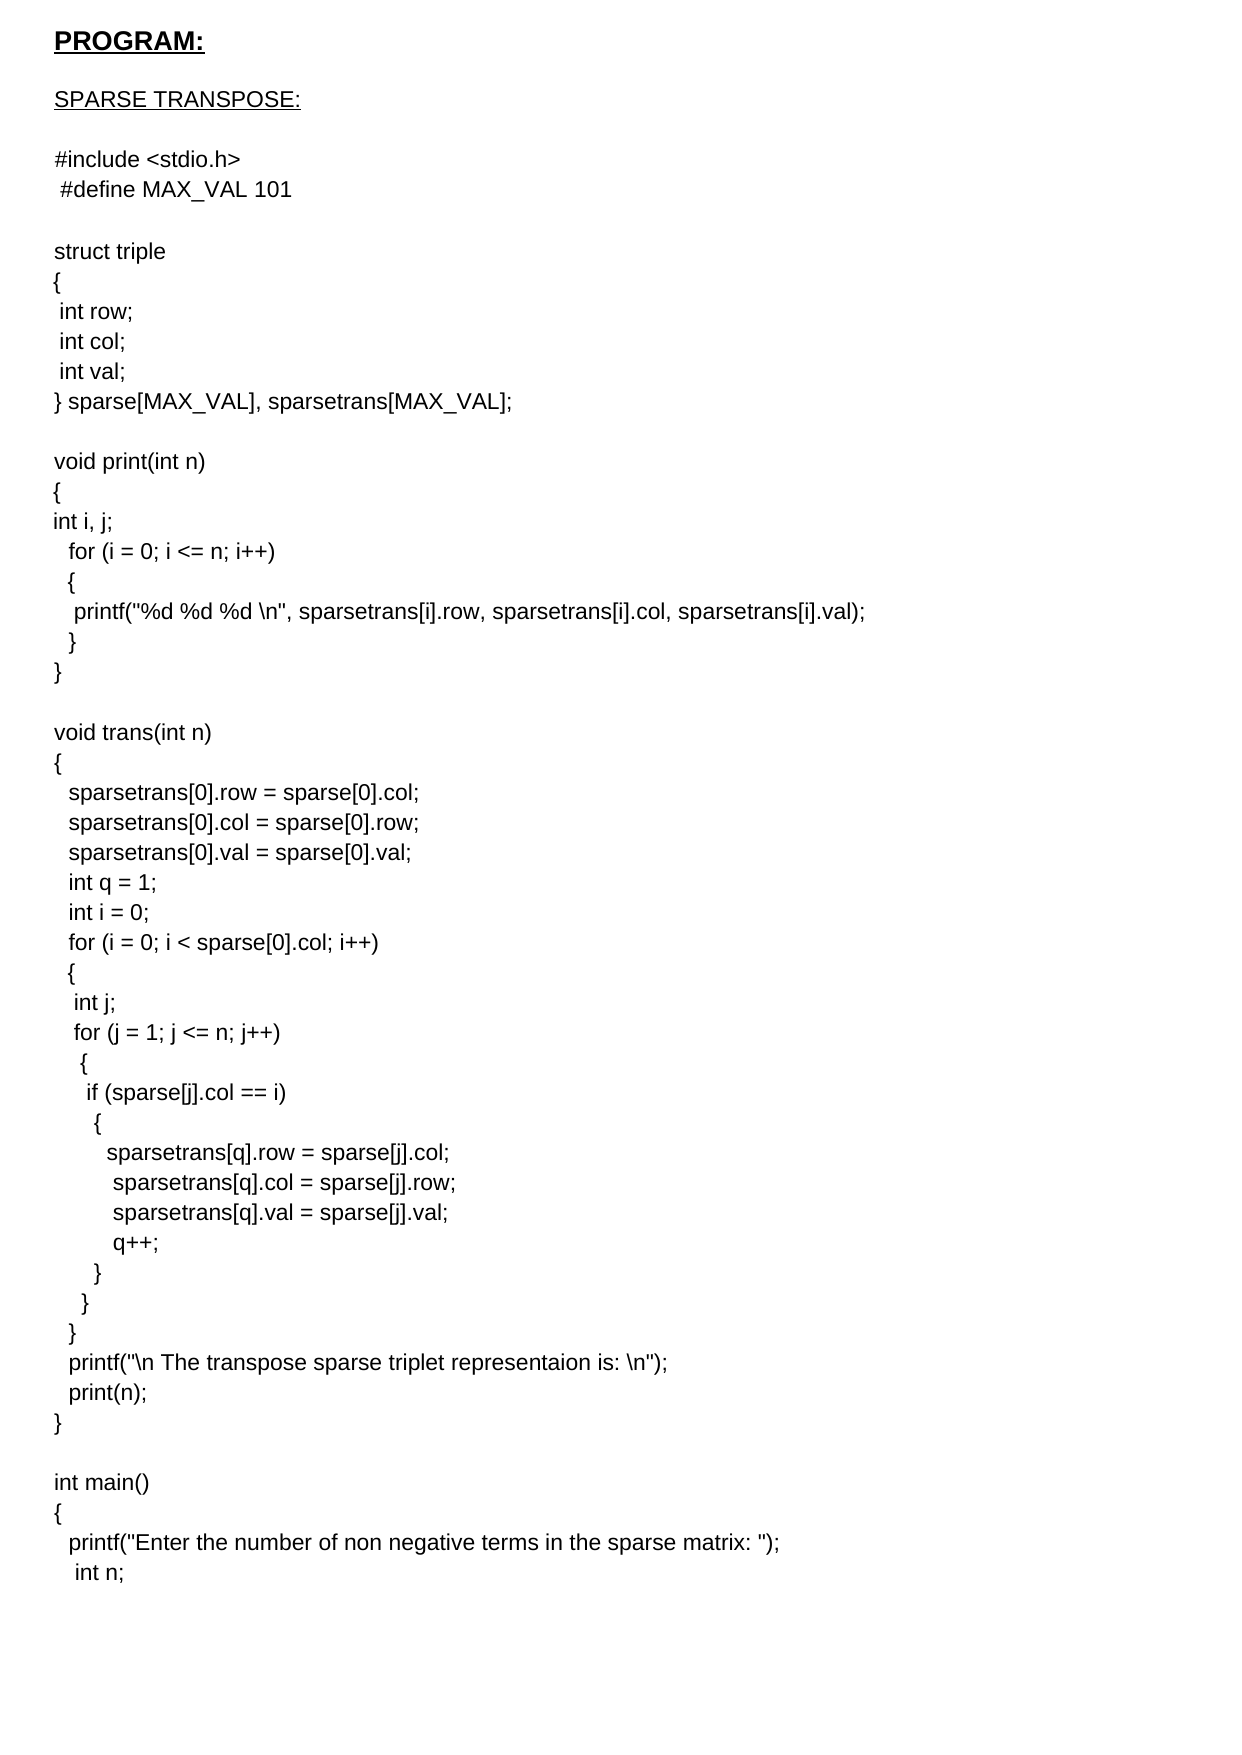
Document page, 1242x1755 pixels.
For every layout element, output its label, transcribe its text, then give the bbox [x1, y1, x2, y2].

text int q = 1; [68, 868, 643, 895]
text #define MAX_VAL 101 [54, 176, 540, 203]
text int col; [53, 328, 366, 354]
text sparsetrans[q].row = sparse[j].col; [106, 1138, 711, 1165]
text printf("Enter the number of non negative terms in the sparse matrix: "); [68, 1529, 1003, 1555]
text q++; [106, 1228, 711, 1255]
text for (i = 0; i <= n; i++) [68, 538, 841, 564]
text { [54, 748, 841, 775]
text sparsetrans[0].val = sparse[0].val; [68, 838, 643, 865]
text print(n); [68, 1378, 970, 1405]
text sparsetrans[q].val = sparse[j].val; [106, 1198, 711, 1225]
text sparsetrans[q].col = sparse[j].row; [106, 1168, 711, 1195]
text int row; [53, 298, 366, 324]
text void trans(int n) [54, 718, 841, 745]
text } [54, 658, 841, 684]
text } [68, 1318, 841, 1345]
text PROGRAM: [54, 25, 1146, 56]
text #include <stdio.h> [54, 146, 1146, 173]
text { [80, 1048, 517, 1075]
text int val; [53, 358, 366, 384]
text sparsetrans[0].row = sparse[0].col; [68, 778, 643, 805]
text { [53, 268, 366, 294]
text } sparse[MAX_VAL], sparsetrans[MAX_VAL]; [54, 388, 841, 414]
text void print(int n) [54, 448, 841, 474]
text int j; [67, 988, 512, 1015]
text int main() [54, 1469, 841, 1495]
text SPARSE TRANSPOSE: [54, 86, 841, 112]
text } [54, 1408, 841, 1435]
text if (sparse[j].col == i) [80, 1078, 517, 1105]
text sparsetrans[0].col = sparse[0].row; [68, 808, 643, 835]
text { [67, 958, 512, 985]
text for (i = 0; i < sparse[0].col; i++) [68, 928, 643, 955]
text { [53, 478, 352, 504]
text { [94, 1108, 841, 1135]
text } [81, 1288, 841, 1315]
text printf("%d %d %d \n", sparsetrans[i].row, sparsetrans[i].col, sparsetrans[i].val); [67, 598, 1095, 624]
text struct triple [54, 238, 841, 264]
text int i, j; [53, 508, 352, 534]
text printf("\n The transpose sparse triplet representaion is: \n"); [68, 1348, 970, 1375]
text { [54, 1499, 841, 1525]
text for (j = 1; j <= n; j++) [67, 1018, 512, 1045]
text int n; [68, 1559, 1003, 1585]
text { [67, 568, 1095, 594]
text } [68, 628, 841, 654]
text int i = 0; [68, 898, 643, 925]
text } [94, 1258, 841, 1285]
